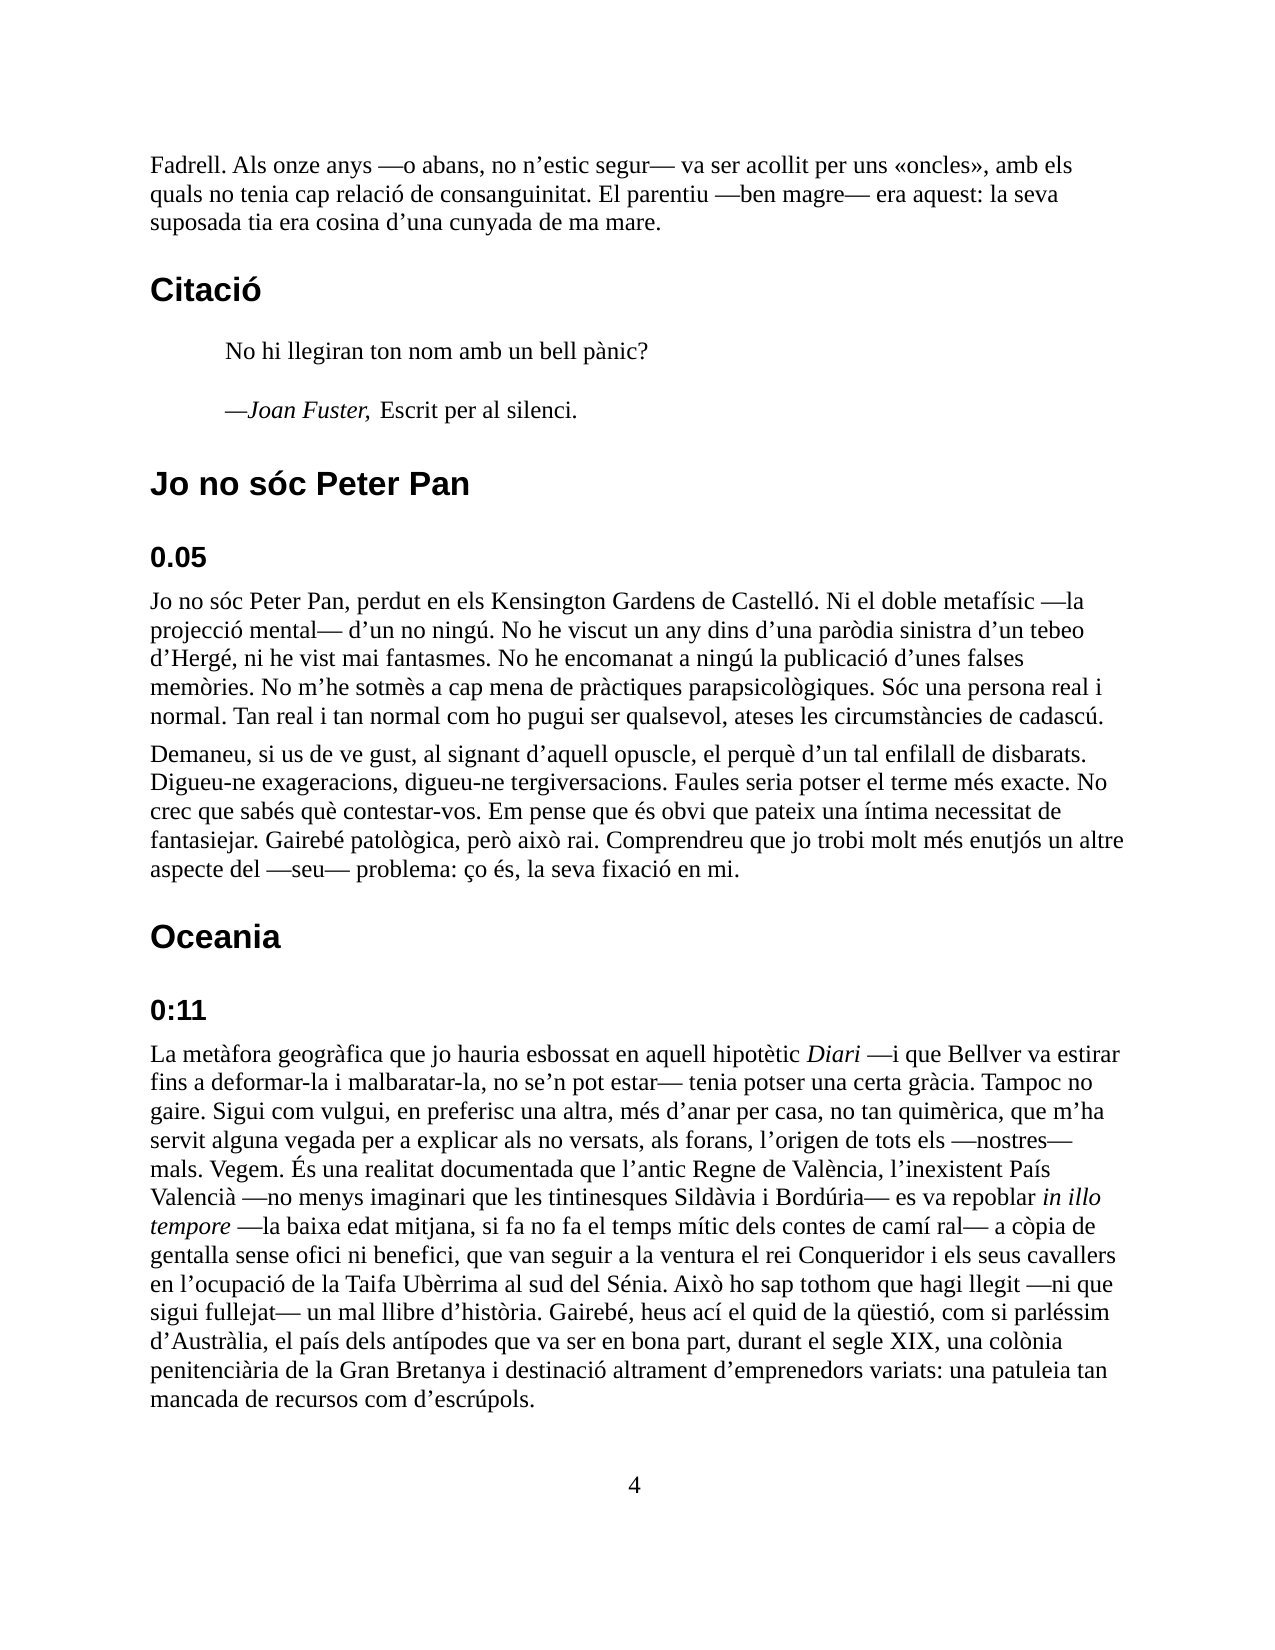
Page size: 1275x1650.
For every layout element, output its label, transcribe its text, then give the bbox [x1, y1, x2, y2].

subtitle 0.05 [150, 540, 1125, 573]
text Demaneu, si us de ve gust, al signant d’aquell opuscle, el perquè d’un tal enfilall de disbarats. Digueu-ne exageracions, digueu-ne tergiversacions. Faules seria potser el terme més exacte. No crec que sabés què contestar-vos. Em pense que és obvi que pateix una íntima necessitat de fantasiejar. Gairebé patològica, però això rai. Comprendreu que jo trobi molt més enutjós un altre aspecte del —seu— problema: ço és, la seva fixació en mi. [150, 739, 1125, 882]
subtitle Jo no sóc Peter Pan [150, 464, 1125, 502]
text Fadrell. Als onze anys —o abans, no n’estic segur— va ser acollit per uns «oncles», amb els quals no tenia cap relació de consanguinitat. El parentiu —ben magre— era aquest: la seva suposada tia era cosina d’una cunyada de ma mare. [150, 150, 1125, 236]
text —Joan Fuster, Escrit per al silenci. [225, 395, 1125, 424]
subtitle Citació [150, 270, 1125, 309]
text La metàfora geogràfica que jo hauria esbossat en aquell hipotètic Diari —i que Bellver va estirar fins a deformar-la i malbaratar-la, no se’n pot estar— tenia potser una certa gràcia. Tampoc no gaire. Sigui com vulgui, en preferisc una altra, més d’anar per casa, no tan quimèrica, que m’ha servit alguna vegada per a explicar als no versats, als forans, l’origen de tots els —nostres— mals. Vegem. És una realitat documentada que l’antic Regne de València, l’inexistent País Valencià —no menys imaginari que les tintinesques Sildàvia i Bordúria— es va repoblar in illo tempore —la baixa edat mitjana, si fa no fa el temps mític dels contes de camí ral— a còpia de gentalla sense ofici ni benefici, que van seguir a la ventura el rei Conqueridor i els seus cavallers en l’ocupació de la Taifa Ubèrrima al sud del Sénia. Això ho sap tothom que hagi llegit —ni que sigui fullejat— un mal llibre d’història. Gairebé, heus ací el quid de la qüestió, com si parléssim d’Austràlia, el país dels antípodes que va ser en bona part, durant el segle XIX, una colònia penitenciària de la Gran Bretanya i destinació altrament d’emprenedors variats: una patuleia tan mancada de recursos com d’escrúpols. [150, 1039, 1125, 1412]
text No hi llegiran ton nom amb un bell pànic? [225, 336, 1125, 365]
subtitle Oceania [150, 916, 1125, 955]
subtitle 0:11 [150, 993, 1125, 1026]
text Jo no sóc Peter Pan, perdut en els Kensington Gardens de Castelló. Ni el doble metafísic —la projecció mental— d’un no ningú. No he viscut un any dins d’una paròdia sinistra d’un tebeo d’Hergé, ni he vist mai fantasmes. No he encomanat a ningú la publicació d’unes falses memòries. No m’he sotmès a cap mena de pràctiques parapsicològiques. Sóc una persona real i normal. Tan real i tan normal com ho pugui ser qualsevol, ateses les circumstàncies de cadascú. [150, 586, 1125, 730]
